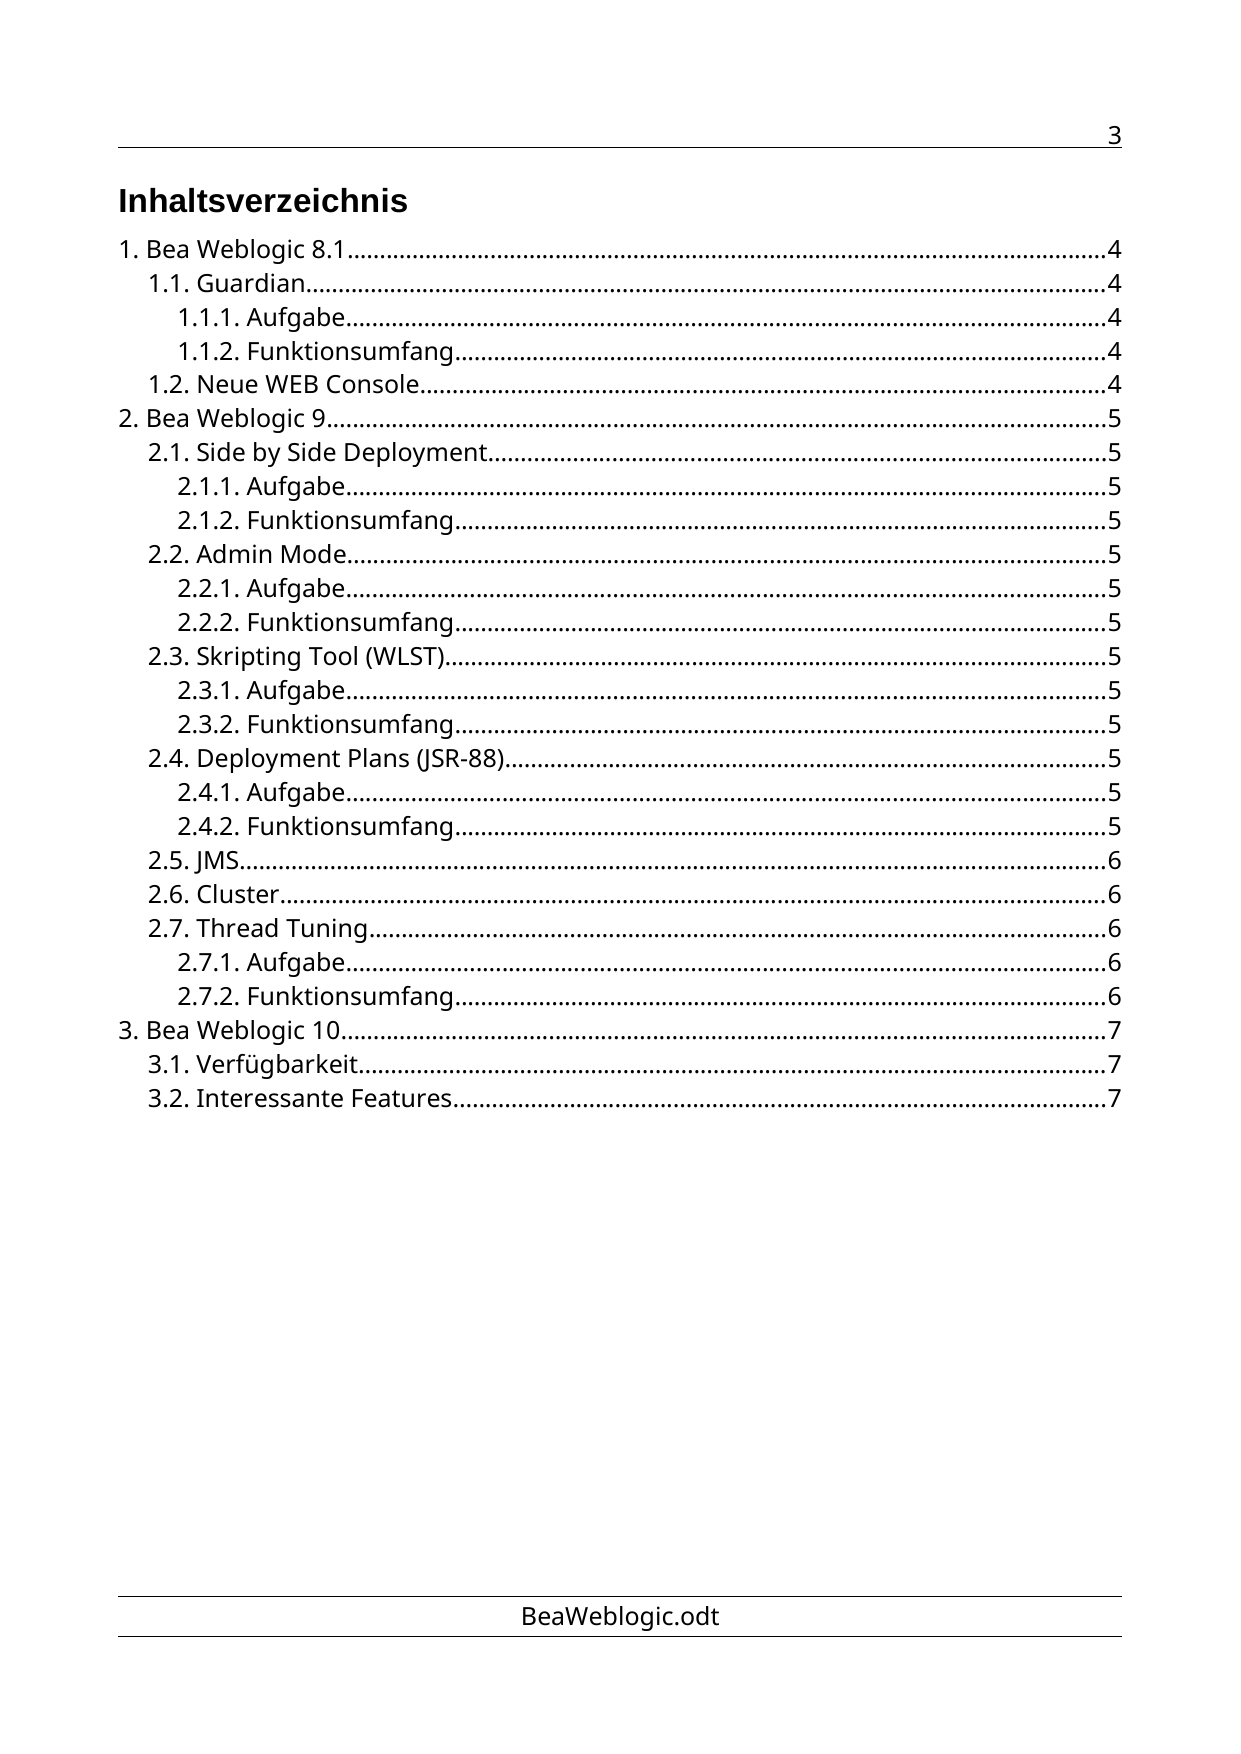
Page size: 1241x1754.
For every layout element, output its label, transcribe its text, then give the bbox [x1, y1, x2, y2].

text 2.7.2. Funktionsumfang 6 [177, 979, 1122, 1013]
text 2.2.1. Aufgabe 5 [177, 571, 1122, 605]
text 2.4.1. Aufgabe 5 [177, 775, 1122, 809]
text 1.2. Neue WEB Console 4 [148, 367, 1122, 401]
text 2.6. Cluster 6 [148, 877, 1122, 911]
text 3. Bea Weblogic 10 7 [118, 1013, 1122, 1047]
text 2.2. Admin Mode 5 [148, 537, 1122, 571]
text 3.1. Verfügbarkeit 7 [148, 1047, 1122, 1081]
text 2.3. Skripting Tool (WLST) 5 [148, 639, 1122, 673]
text 1.1.2. Funktionsumfang 4 [177, 333, 1122, 367]
text 2.3.2. Funktionsumfang 5 [177, 707, 1122, 741]
text 2.4.2. Funktionsumfang 5 [177, 809, 1122, 843]
text 2.4. Deployment Plans (JSR-88) 5 [148, 741, 1122, 775]
text 2. Bea Weblogic 9 5 [118, 401, 1122, 435]
text 1.1. Guardian 4 [148, 266, 1122, 299]
text 2.1.2. Funktionsumfang 5 [177, 503, 1122, 537]
text 2.7.1. Aufgabe 6 [177, 945, 1122, 979]
text 2.7. Thread Tuning 6 [148, 911, 1122, 945]
text 2.2.2. Funktionsumfang 5 [177, 605, 1122, 639]
subtitle Inhaltsverzeichnis [118, 182, 1122, 219]
text 1. Bea Weblogic 8.1 4 [118, 232, 1122, 266]
text 2.1. Side by Side Deployment 5 [148, 435, 1122, 469]
text 2.3.1. Aufgabe 5 [177, 673, 1122, 707]
text 1.1.1. Aufgabe 4 [177, 299, 1122, 333]
text 2.5. JMS 6 [148, 843, 1122, 877]
text 2.1.1. Aufgabe 5 [177, 469, 1122, 503]
text 3.2. Interessante Features 7 [148, 1081, 1122, 1114]
